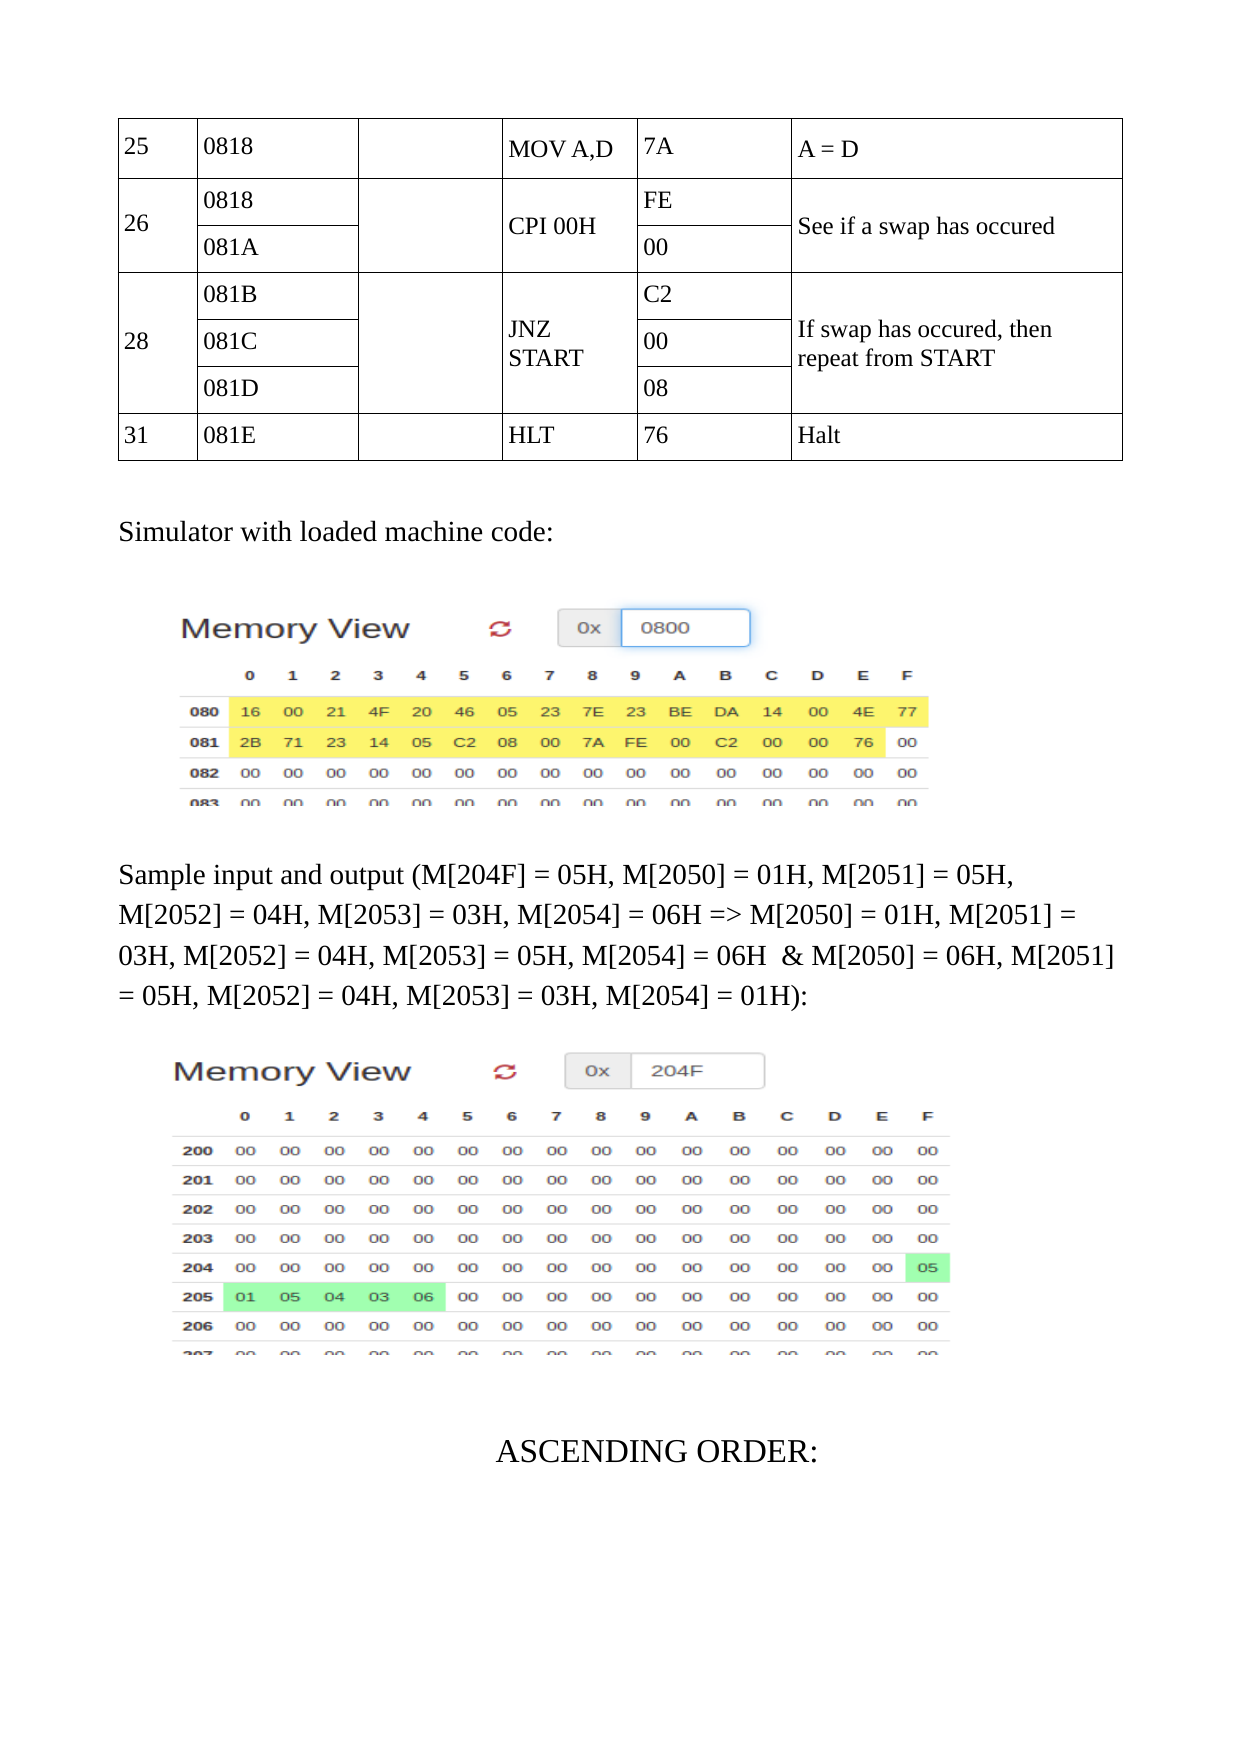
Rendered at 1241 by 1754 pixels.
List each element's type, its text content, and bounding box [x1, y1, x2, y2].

table_cell A = D [792, 119, 1122, 178]
table_cell 081B [198, 273, 358, 319]
table_cell 081A [198, 226, 358, 272]
table_cell 00 [638, 320, 791, 366]
table_cell Halt [792, 414, 1122, 460]
table_cell C2 [638, 273, 791, 319]
table_cell See if a swap has occured [792, 179, 1122, 272]
table_cell 76 [638, 414, 791, 460]
text ASCENDING ORDER: [118, 1432, 1122, 1470]
table_cell JNZ START [503, 273, 637, 413]
table_cell 08 [638, 367, 791, 413]
table_cell 7A [638, 119, 791, 178]
table_cell [359, 414, 502, 460]
table_cell [359, 179, 502, 272]
table_cell 31 [119, 414, 197, 460]
picture [993, 583, 1062, 806]
table_cell 081C [198, 320, 358, 366]
picture [809, 1044, 999, 1355]
table_cell 26 [119, 179, 197, 272]
table_cell If swap has occured, then repeat from START [792, 273, 1122, 413]
table_cell 081D [198, 367, 358, 413]
text Sample input and output (M[204F] = 05H, M[2050] = 01H, M[2051] = 05H, M[2052] = 04H, M[2053] = 03H, M[2054] = 06H => M[2050] = 01H, M[2051] = 03H, M[2052] = 04H, M[2053] = 05H, M[2054] = 06H & M[2050] = 06H, M[2051] = 05H, M[2052] = 04H, M[2053] = 03H, M[2054] = 01H): [118, 857, 1122, 1011]
table_cell FE [638, 179, 791, 225]
text Simulator with loaded machine code: [118, 514, 1122, 548]
table_cell 0818 [198, 179, 358, 225]
table_cell 28 [119, 273, 197, 413]
table_cell 00 [638, 226, 791, 272]
table_cell [359, 119, 502, 178]
table_cell 0818 [198, 119, 358, 178]
table_cell 25 [119, 119, 197, 178]
table_cell CPI 00H [503, 179, 637, 272]
table_cell HLT [503, 414, 637, 460]
table_cell [359, 273, 502, 413]
table_cell MOV A,D [503, 119, 637, 178]
table_cell 081E [198, 414, 358, 460]
